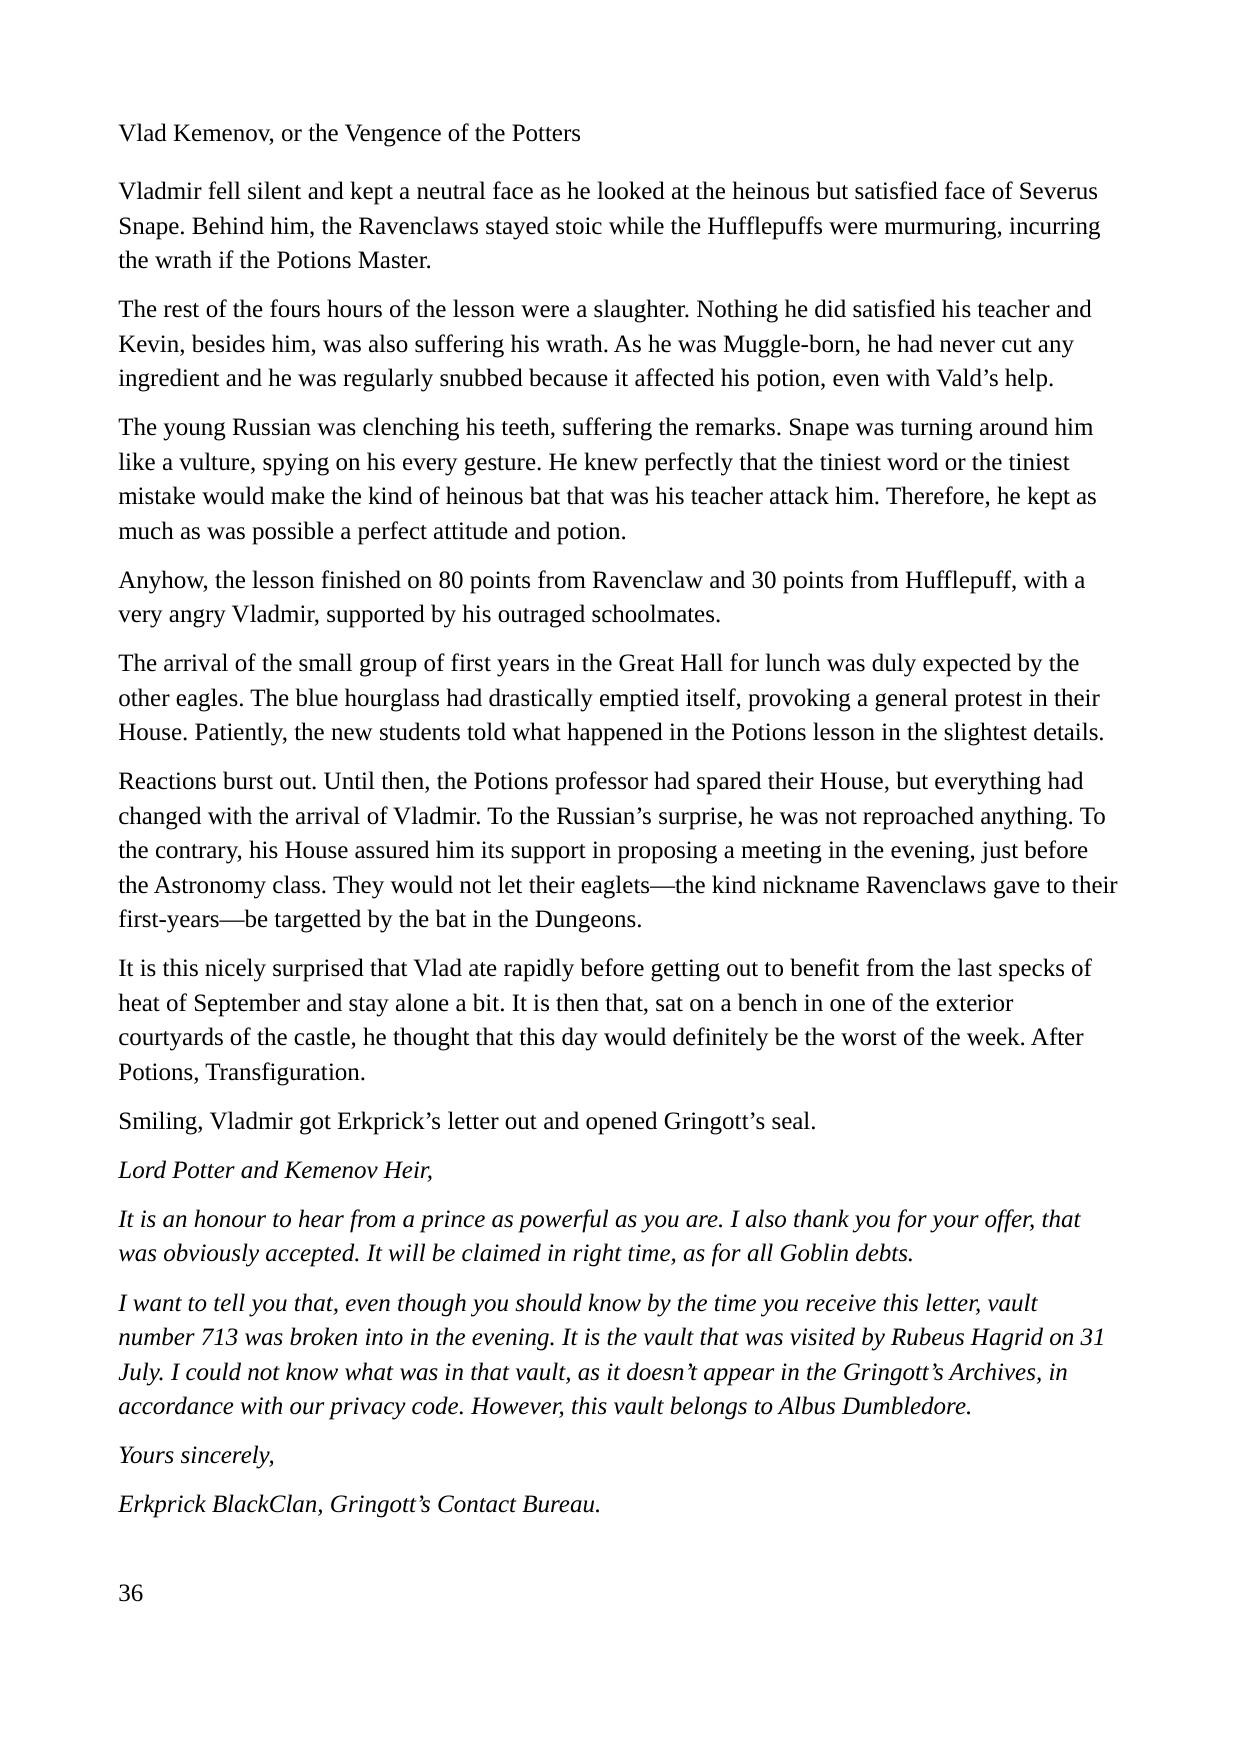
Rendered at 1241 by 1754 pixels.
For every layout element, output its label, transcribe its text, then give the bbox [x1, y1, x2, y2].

text Yours sincerely, [118, 1440, 1122, 1469]
text Smiling, Vladmir got Erkprick’s letter out and opened Gringott’s seal. [118, 1106, 1122, 1135]
text Lord Potter and Kemenov Heir, [118, 1155, 1122, 1184]
text It is this nicely surprised that Vlad ate rapidly before getting out to benefit from the last specks of heat of September and stay alone a bit. It is then that, sat on a bench in one of the exterior courtyards of the castle, he thought that this day would definitely be the worst of the week. After Potions, Transfiguration. [118, 953, 1122, 1086]
text The young Russian was clenching his teeth, suffering the remarks. Snape was turning around him like a vulture, spying on his every gesture. He knew perfectly that the tiniest word or the tiniest mistake would make the kind of heinous bat that was his teacher attack him. Therefore, he kept as much as was possible a perfect attitude and potion. [118, 412, 1122, 544]
text Anyhow, the lesson finished on 80 points from Ravenclaw and 30 points from Hufflepuff, with a very angry Vladmir, supported by his outraged schoolmates. [118, 565, 1122, 628]
text Erkprick BlackClan, Gringott’s Contact Bureau. [118, 1489, 1122, 1518]
text Vladmir fell silent and kept a neutral face as he looked at the heinous but satisfied face of Severus Snape. Behind him, the Ravenclaws stayed stoic while the Hufflepuffs were murmuring, incurring the wrath if the Potions Master. [118, 176, 1122, 274]
text The arrival of the small group of first years in the Great Hall for lunch was duly expected by the other eagles. The blue hourglass had drastically emptied itself, provoking a general protest in their House. Patiently, the new students told what happened in the Potions lesson in the slightest details. [118, 648, 1122, 746]
text I want to tell you that, even though you should know by the time you receive this letter, vault number 713 was broken into in the evening. It is the vault that was visited by Rubeus Hagrid on 31 July. I could not know what was in that vault, as it doesn’t appear in the Gringott’s Archives, in accordance with our privacy code. However, this vault belongs to Albus Dumbledore. [118, 1288, 1122, 1420]
text The rest of the fours hours of the lesson were a slaughter. Nothing he did satisfied his teacher and Kevin, besides him, was also suffering his wrath. As he was Muggle-born, he had never cut any ingredient and he was regularly snubbed because it affected his potion, even with Vald’s help. [118, 294, 1122, 392]
text It is an honour to hear from a prince as powerful as you are. I also thank you for your offer, that was obviously accepted. It will be claimed in right time, as for all Goblin debts. [118, 1204, 1122, 1267]
text Reactions burst out. Until then, the Potions professor had spared their House, but everything had changed with the arrival of Vladmir. To the Russian’s surprise, he was not reproached anything. To the contrary, his House assured him its support in proposing a meeting in the evening, just before the Astronomy class. They would not let their eaglets—the kind nickname Ravenclaws gave to their first-years—be targetted by the bat in the Dungeons. [118, 766, 1122, 933]
